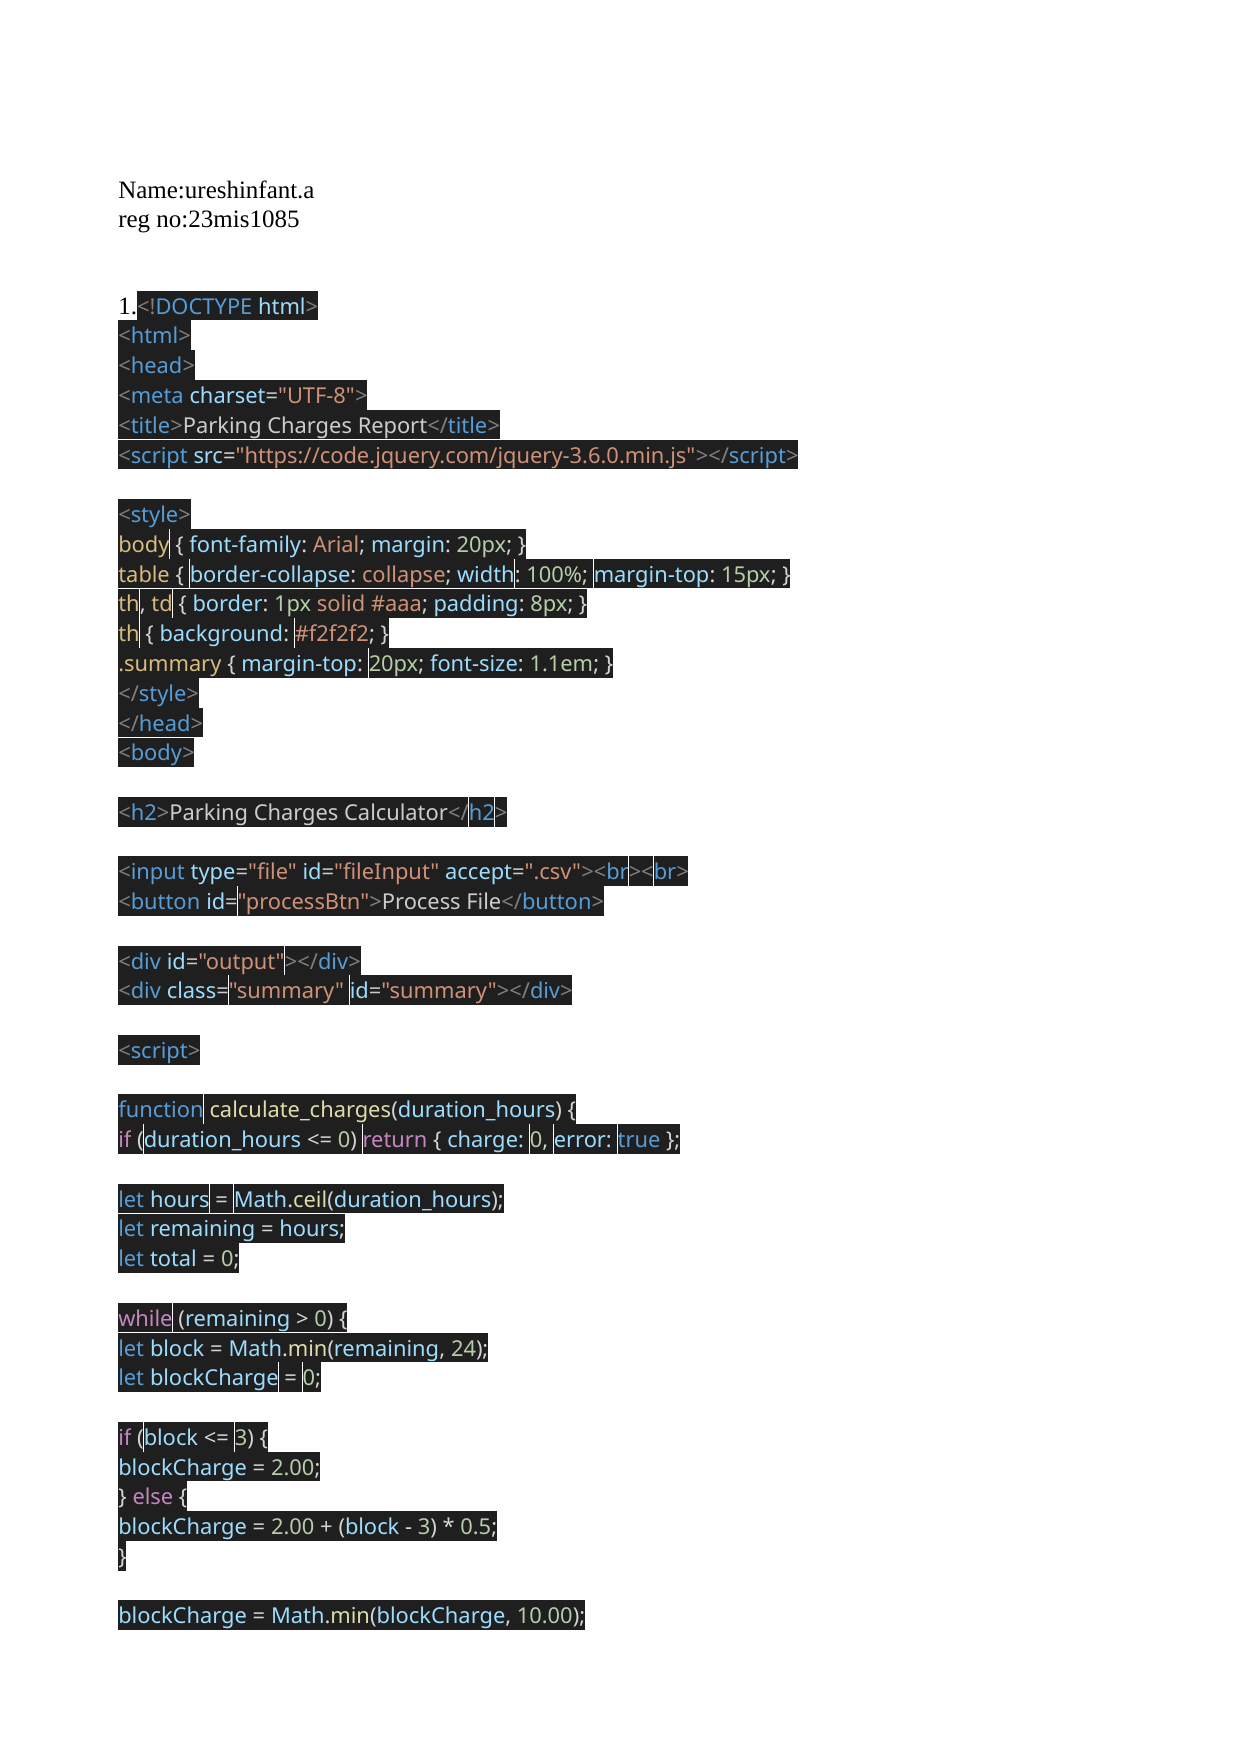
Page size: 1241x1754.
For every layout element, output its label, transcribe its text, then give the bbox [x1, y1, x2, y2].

text let remaining = hours; [118, 1213, 1122, 1243]
text blockCharge = 2.00; [118, 1452, 1122, 1481]
text blockCharge = Math.min(blockCharge, 10.00); [118, 1600, 1122, 1630]
text if (block <= 3) { [118, 1422, 1122, 1452]
text body { font-family: Arial; margin: 20px; } [118, 529, 1122, 559]
text <h2>Parking Charges Calculator</h2> [118, 797, 1122, 827]
text .summary { margin-top: 20px; font-size: 1.1em; } [118, 648, 1122, 678]
text </head> [118, 708, 1122, 737]
text if (duration_hours <= 0) return { charge: 0, error: true }; [118, 1124, 1122, 1154]
text <script src="https://code.jquery.com/jquery-3.6.0.min.js"></script> [118, 439, 1122, 469]
text <body> [118, 737, 1122, 767]
text 1.<!DOCTYPE html> [118, 291, 1122, 320]
text </style> [118, 678, 1122, 708]
text <div id="output"></div> [118, 946, 1122, 975]
text while (remaining > 0) { [118, 1303, 1122, 1332]
text reg no:23mis1085 [118, 204, 1122, 233]
text th { background: #f2f2f2; } [118, 618, 1122, 648]
text let block = Math.min(remaining, 24); [118, 1332, 1122, 1362]
text <html> [118, 320, 1122, 350]
text table { border-collapse: collapse; width: 100%; margin-top: 15px; } [118, 559, 1122, 588]
text let total = 0; [118, 1243, 1122, 1273]
text } [118, 1541, 1122, 1571]
text <button id="processBtn">Process File</button> [118, 886, 1122, 916]
text th, td { border: 1px solid #aaa; padding: 8px; } [118, 588, 1122, 618]
text <div class="summary" id="summary"></div> [118, 975, 1122, 1005]
text <meta charset="UTF-8"> [118, 380, 1122, 410]
text let blockCharge = 0; [118, 1362, 1122, 1392]
text <style> [118, 499, 1122, 529]
text let hours = Math.ceil(duration_hours); [118, 1184, 1122, 1213]
text <title>Parking Charges Report</title> [118, 410, 1122, 439]
text blockCharge = 2.00 + (block - 3) * 0.5; [118, 1511, 1122, 1541]
text <script> [118, 1035, 1122, 1065]
text } else { [118, 1481, 1122, 1511]
text function calculate_charges(duration_hours) { [118, 1094, 1122, 1124]
text Name:ureshinfant.a [118, 176, 1122, 204]
text <head> [118, 350, 1122, 380]
text <input type="file" id="fileInput" accept=".csv"><br><br> [118, 856, 1122, 886]
